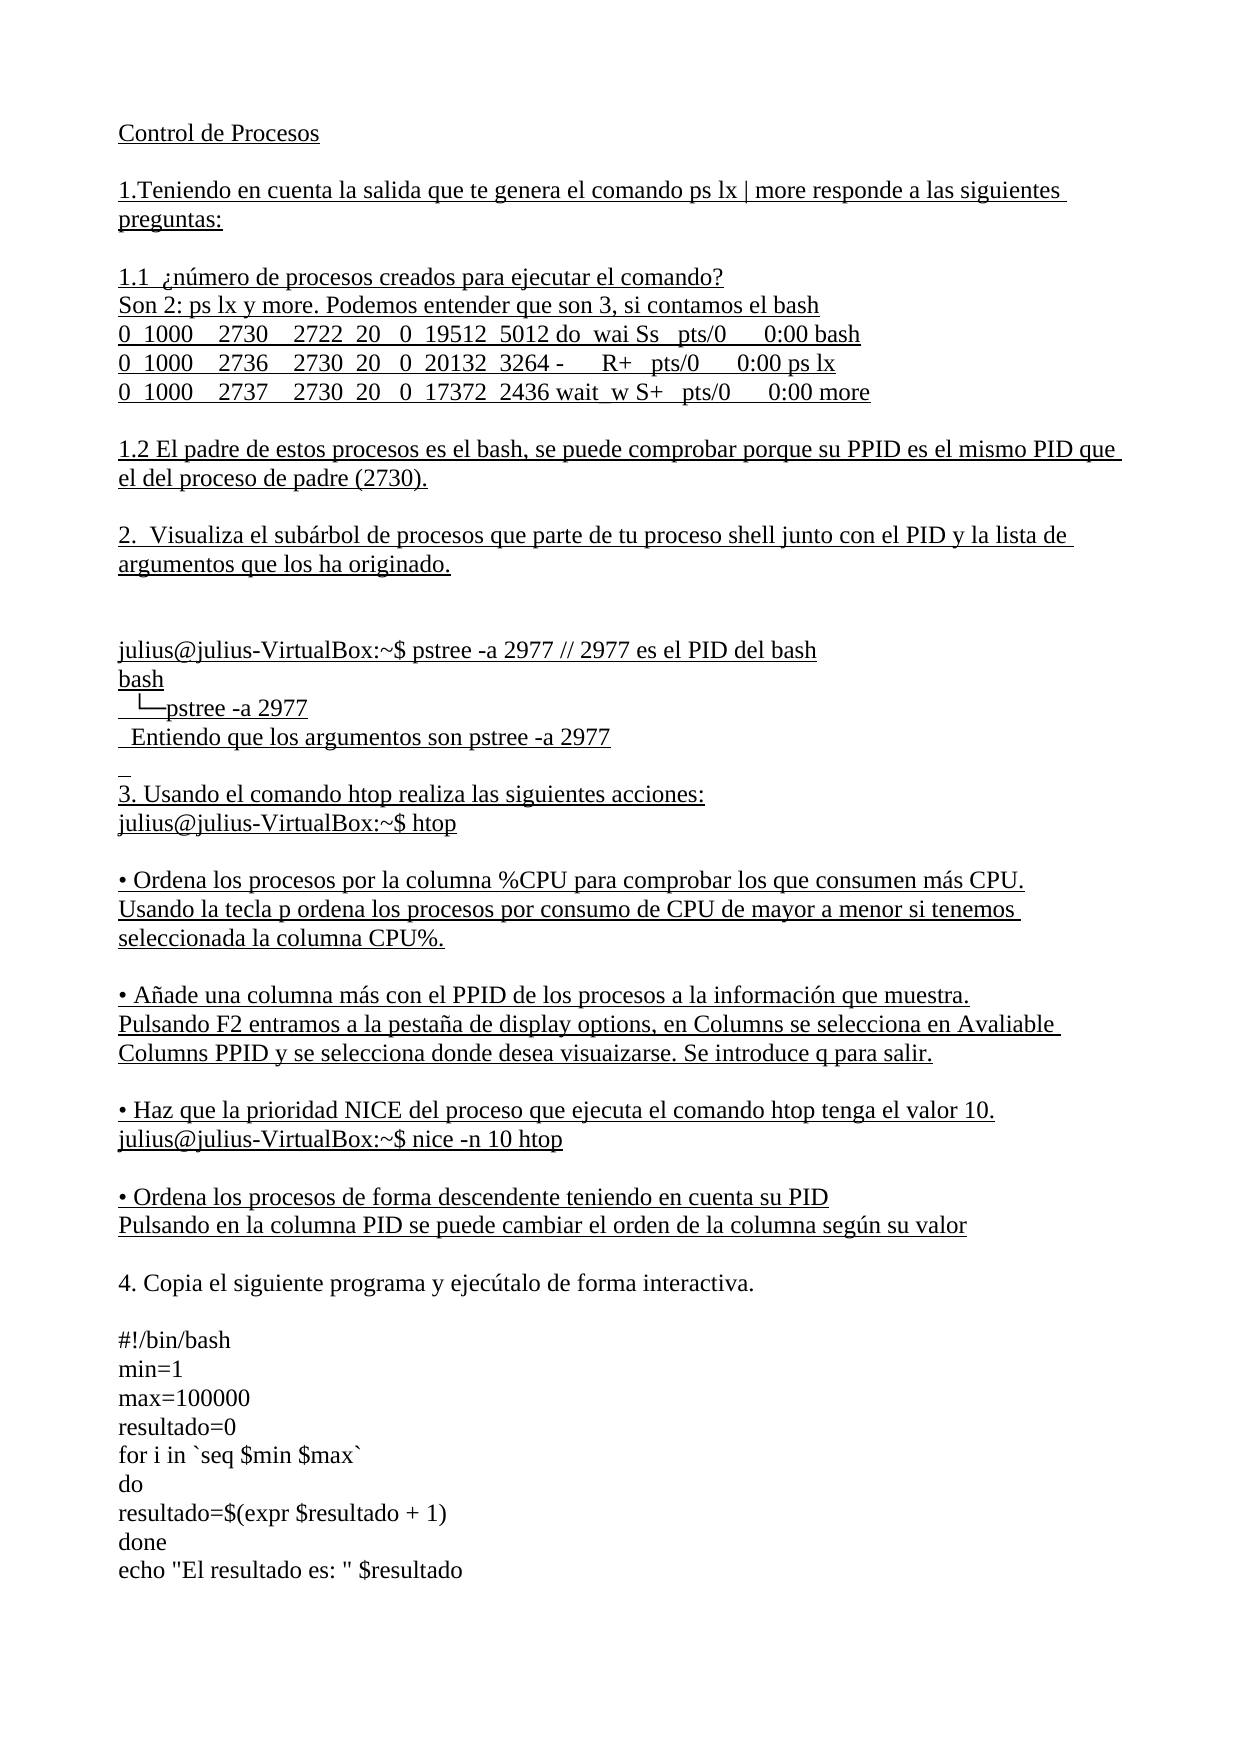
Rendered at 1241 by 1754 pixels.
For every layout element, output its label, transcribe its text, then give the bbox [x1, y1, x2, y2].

text Control de Procesos 1.Teniendo en cuenta la salida que te genera el comando ps ­lx | more responde a las siguientes preguntas: 1.1 ¿número de procesos creados para ejecutar el comando? Son 2: ps lx y more. Podemos entender que son 3, si contamos el bash 0 1000 2730 2722 20 0 19512 5012 do_wai Ss pts/0 0:00 bash 0 1000 2736 2730 20 0 20132 3264 - R+ pts/0 0:00 ps lx 0 1000 2737 2730 20 0 17372 2436 wait_w S+ pts/0 0:00 more 1.2 El padre de estos procesos es el bash, se puede comprobar porque su PPID es el mismo PID que [118, 118, 1122, 459]
text el del proceso de padre (2730). 2. Visualiza el subárbol de procesos que parte de tu proceso shell junto con el PID y la lista de argumentos que los ha originado. julius@julius-VirtualBox:~$ pstree -a 2977 // 2977 es el PID del bash bash └─pstree -a 2977 Entiendo que los argumentos son pstree -a 2977 3. Usando el comando htop realiza las siguientes acciones: julius@julius-VirtualBox:~$ htop • Ordena los procesos por la columna %CPU para comprobar los que consumen más CPU. Usando la tecla p ordena los procesos por consumo de CPU de mayor a menor si tenemos seleccionada la columna CPU%. • Añade una columna más con el PPID de los procesos a la información que muestra. Pulsando F2 entramos a la pestaña de display options, en Columns se selecciona en Avaliable Columns PPID y se selecciona donde desea visuaizarse. Se introduce q para salir. • Haz que la prioridad NICE del proceso que ejecuta el comando htop tenga el valor 10. julius@julius-VirtualBox:~$ nice -n 10 htop • Ordena los procesos de forma descendente teniendo en cuenta su PID Pulsando en la columna PID se puede cambiar el orden de la columna según su valor 4. Copia el siguiente programa y ejecútalo de forma interactiva. #!/bin/bash min=1 max=100000 resultado=0 for i in `seq $min $max` do resultado=$(expr $resultado + 1) done echo "El resultado es: " $resultado [118, 461, 1122, 1613]
